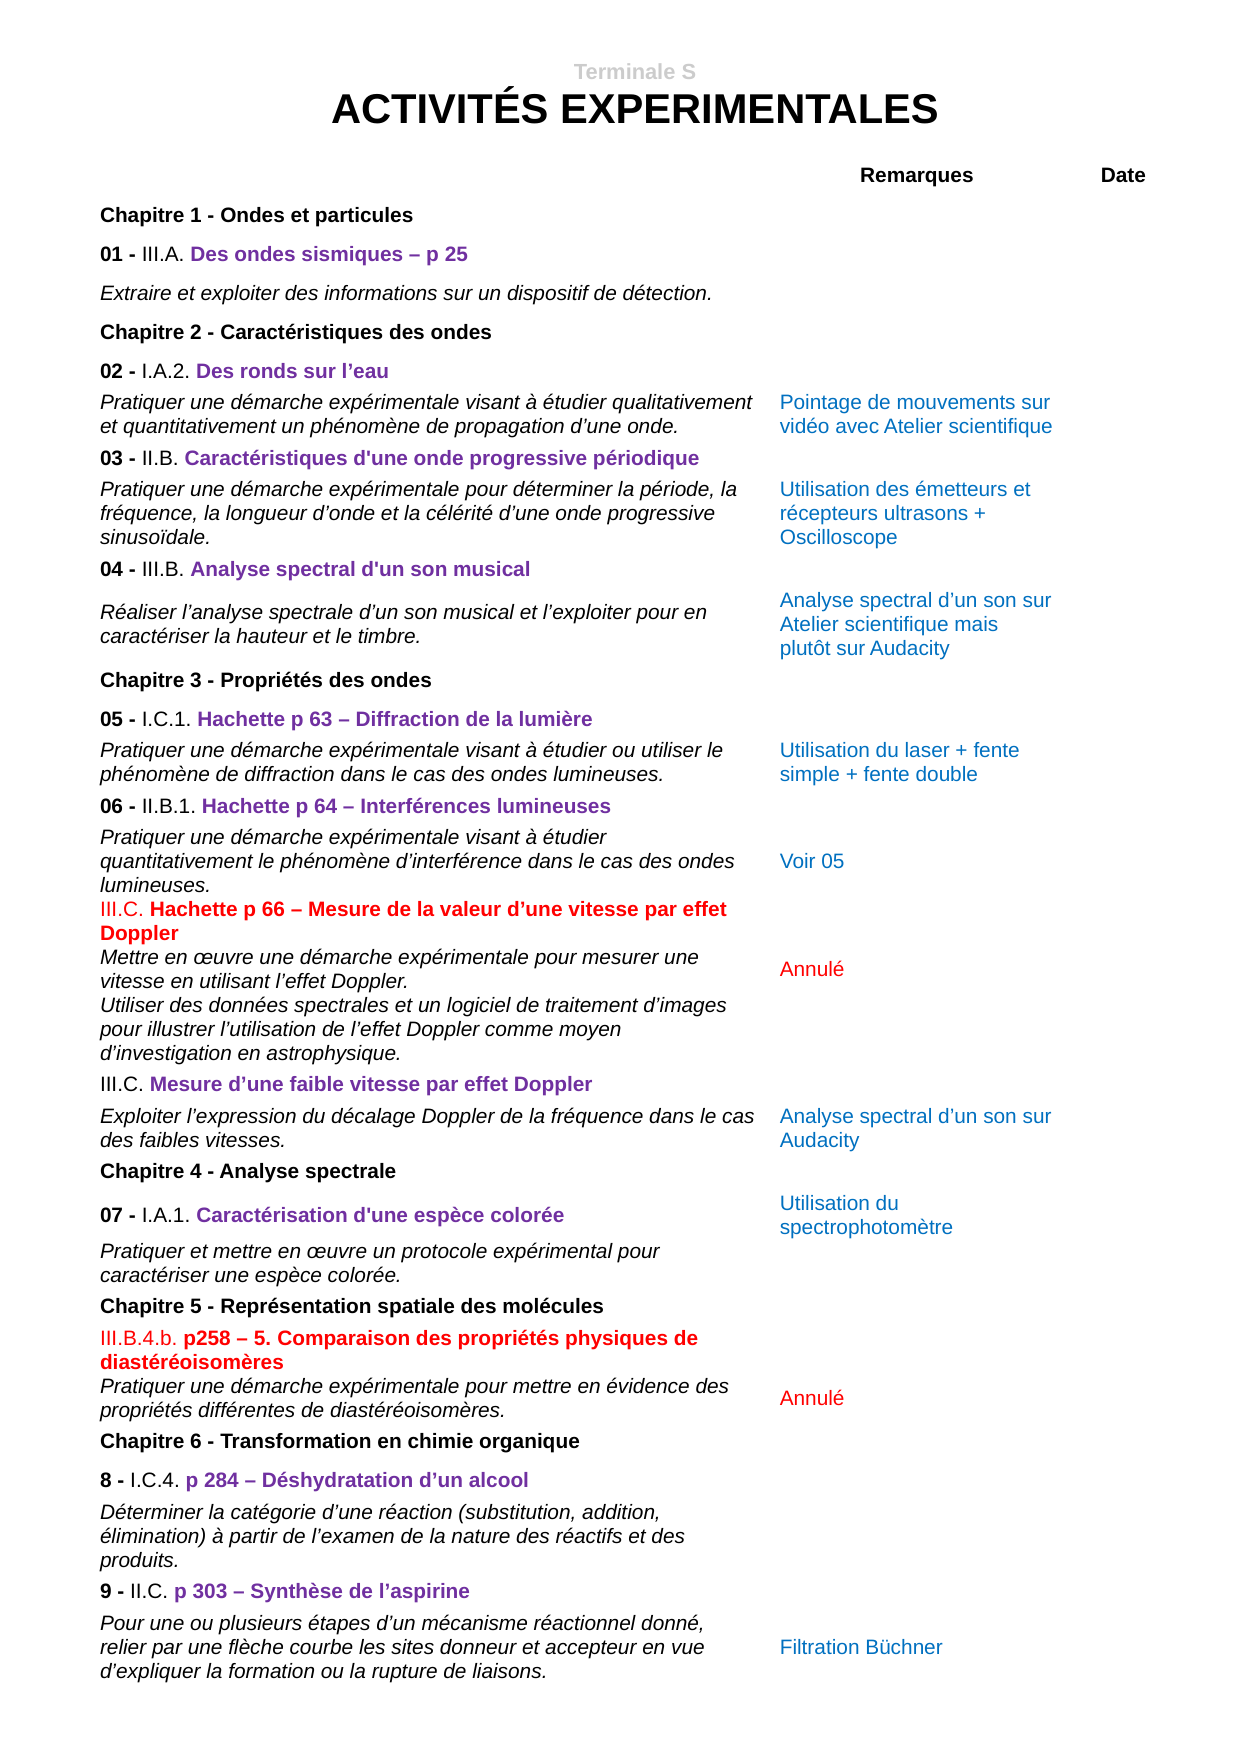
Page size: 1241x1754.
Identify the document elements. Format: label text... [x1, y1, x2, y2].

table_cell [1065, 1326, 1181, 1373]
table_cell Filtration Büchner [768, 1611, 1065, 1682]
table_cell [768, 786, 1065, 825]
table_cell [1065, 738, 1181, 786]
table_cell 05 - I.C.1. Hachette p 63 – Diffraction de la lumière [89, 699, 768, 738]
table_cell Pointage de mouvements sur vidéo avec Atelier scientifique [768, 390, 1065, 438]
table_cell Pratiquer et mettre en œuvre un protocole expérimental pour caractériser une espèce colorée. [89, 1239, 768, 1287]
table_cell Mettre en œuvre une démarche expérimentale pour mesurer une vitesse en utilisant l’effet Doppler. [89, 945, 768, 993]
table_cell [768, 438, 1065, 477]
table_cell [768, 1326, 1065, 1373]
table_cell [1065, 660, 1181, 699]
table_cell [1065, 1500, 1181, 1571]
table_cell [1065, 351, 1181, 390]
table_cell [768, 1421, 1065, 1461]
table_cell Pratiquer une démarche expérimentale visant à étudier qualitativement et quantitativement un phénomène de propagation d’une onde. [89, 390, 768, 438]
table_cell Chapitre 5 - Représentation spatiale des molécules [89, 1287, 768, 1326]
table_cell 04 - III.B. Analyse spectral d'un son musical [89, 549, 768, 588]
table_cell [768, 273, 1065, 312]
table_cell Chapitre 6 - Transformation en chimie organique [89, 1421, 768, 1461]
table_cell [768, 660, 1065, 699]
table_cell [768, 1065, 1065, 1104]
table_cell Analyse spectral d’un son sur Audacity [768, 1104, 1065, 1152]
table_cell [1065, 786, 1181, 825]
table_cell [1065, 993, 1181, 1065]
table_cell [768, 195, 1065, 234]
table_cell Chapitre 3 - Propriétés des ondes [89, 660, 768, 699]
table_cell [1065, 1152, 1181, 1191]
table_cell [1065, 273, 1181, 312]
table_cell [768, 1571, 1065, 1611]
table_cell [768, 1287, 1065, 1326]
table_cell [1065, 588, 1181, 660]
table_cell Analyse spectral d’un son sur Atelier scientifique mais plutôt sur Audacity [768, 588, 1065, 660]
table_cell [1065, 549, 1181, 588]
table_cell Annulé [768, 945, 1065, 993]
table_cell Pratiquer une démarche expérimentale visant à étudier quantitativement le phénomène d’interférence dans le cas des ondes lumineuses. [89, 825, 768, 897]
table_cell [1065, 477, 1181, 549]
table_cell [1065, 699, 1181, 738]
table_cell [1065, 1191, 1181, 1239]
table_cell III.C. Mesure d’une faible vitesse par effet Doppler [89, 1065, 768, 1104]
table_cell Utilisation des émetteurs et récepteurs ultrasons + Oscilloscope [768, 477, 1065, 549]
table_cell Extraire et exploiter des informations sur un dispositif de détection. [89, 273, 768, 312]
text Terminale S [88, 59, 1181, 84]
table_cell 06 - II.B.1. Hachette p 64 – Interférences lumineuses [89, 786, 768, 825]
table_cell Utilisation du spectrophotomètre [768, 1191, 1065, 1239]
table_cell 01 - III.A. Des ondes sismiques – p 25 [89, 234, 768, 273]
table_cell Utiliser des données spectrales et un logiciel de traitement d’images pour illustrer l’utilisation de l’effet Doppler comme moyen d’investigation en astrophysique. [89, 993, 768, 1065]
table_cell Chapitre 2 - Caractéristiques des ondes [89, 312, 768, 351]
table_cell [1065, 945, 1181, 993]
table_cell [768, 1500, 1065, 1571]
table_cell Pratiquer une démarche expérimentale pour déterminer la période, la fréquence, la longueur d’onde et la célérité d’une onde progressive sinusoïdale. [89, 477, 768, 549]
table_cell Déterminer la catégorie d’une réaction (substitution, addition, élimination) à partir de l’examen de la nature des réactifs et des produits. [89, 1500, 768, 1571]
table_cell [1065, 1104, 1181, 1152]
table_cell [1065, 1374, 1181, 1421]
table_cell [768, 897, 1065, 945]
table_cell Voir 05 [768, 825, 1065, 897]
table_cell [768, 312, 1065, 351]
table_cell [1065, 312, 1181, 351]
table_cell [768, 1239, 1065, 1287]
table_cell [1065, 234, 1181, 273]
table_cell [1065, 390, 1181, 438]
table_cell 07 - I.A.1. Caractérisation d'une espèce colorée [89, 1191, 768, 1239]
table_cell [768, 351, 1065, 390]
table_cell [1065, 195, 1181, 234]
table_cell [768, 699, 1065, 738]
table_cell [1065, 1421, 1181, 1461]
table_cell 9 - II.C. p 303 – Synthèse de l’aspirine [89, 1571, 768, 1611]
table_cell Utilisation du laser + fente simple + fente double [768, 738, 1065, 786]
table_cell [1065, 1461, 1181, 1499]
table_cell [768, 549, 1065, 588]
table_header [89, 156, 768, 195]
table_cell [1065, 825, 1181, 897]
table_cell [1065, 1065, 1181, 1104]
text Activités EXPERIMENTALES [88, 84, 1181, 132]
table_cell [1065, 1611, 1181, 1682]
table_header Remarques [768, 156, 1065, 195]
table_cell Pratiquer une démarche expérimentale visant à étudier ou utiliser le phénomène de diffraction dans le cas des ondes lumineuses. [89, 738, 768, 786]
table_cell 8 - I.C.4. p 284 – Déshydratation d’un alcool [89, 1461, 768, 1499]
table_cell 03 - II.B. Caractéristiques d'une onde progressive périodique [89, 438, 768, 477]
table_cell Pour une ou plusieurs étapes d’un mécanisme réactionnel donné, relier par une flèche courbe les sites donneur et accepteur en vue d’expliquer la formation ou la rupture de liaisons. [89, 1611, 768, 1682]
table_cell III.B.4.b. p258 – 5. Comparaison des propriétés physiques de diastéréoisomères [89, 1326, 768, 1373]
table_cell [1065, 438, 1181, 477]
table_cell [1065, 1571, 1181, 1611]
table_cell Pratiquer une démarche expérimentale pour mettre en évidence des propriétés différentes de diastéréoisomères. [89, 1374, 768, 1421]
table_cell Chapitre 4 - Analyse spectrale [89, 1152, 768, 1191]
table_cell Exploiter l’expression du décalage Doppler de la fréquence dans le cas des faibles vitesses. [89, 1104, 768, 1152]
table_cell [768, 993, 1065, 1065]
table_cell Réaliser l’analyse spectrale d’un son musical et l’exploiter pour en caractériser la hauteur et le timbre. [89, 588, 768, 660]
table_cell Annulé [768, 1374, 1065, 1421]
table_cell III.C. Hachette p 66 – Mesure de la valeur d’une vitesse par effet Doppler [89, 897, 768, 945]
table_cell [768, 1152, 1065, 1191]
table_cell [768, 1461, 1065, 1499]
table_cell [1065, 897, 1181, 945]
table_header Date [1065, 156, 1181, 195]
table_cell 02 - I.A.2. Des ronds sur l’eau [89, 351, 768, 390]
table_cell [1065, 1287, 1181, 1326]
table_cell [768, 234, 1065, 273]
table_cell Chapitre 1 - Ondes et particules [89, 195, 768, 234]
table_cell [1065, 1239, 1181, 1287]
